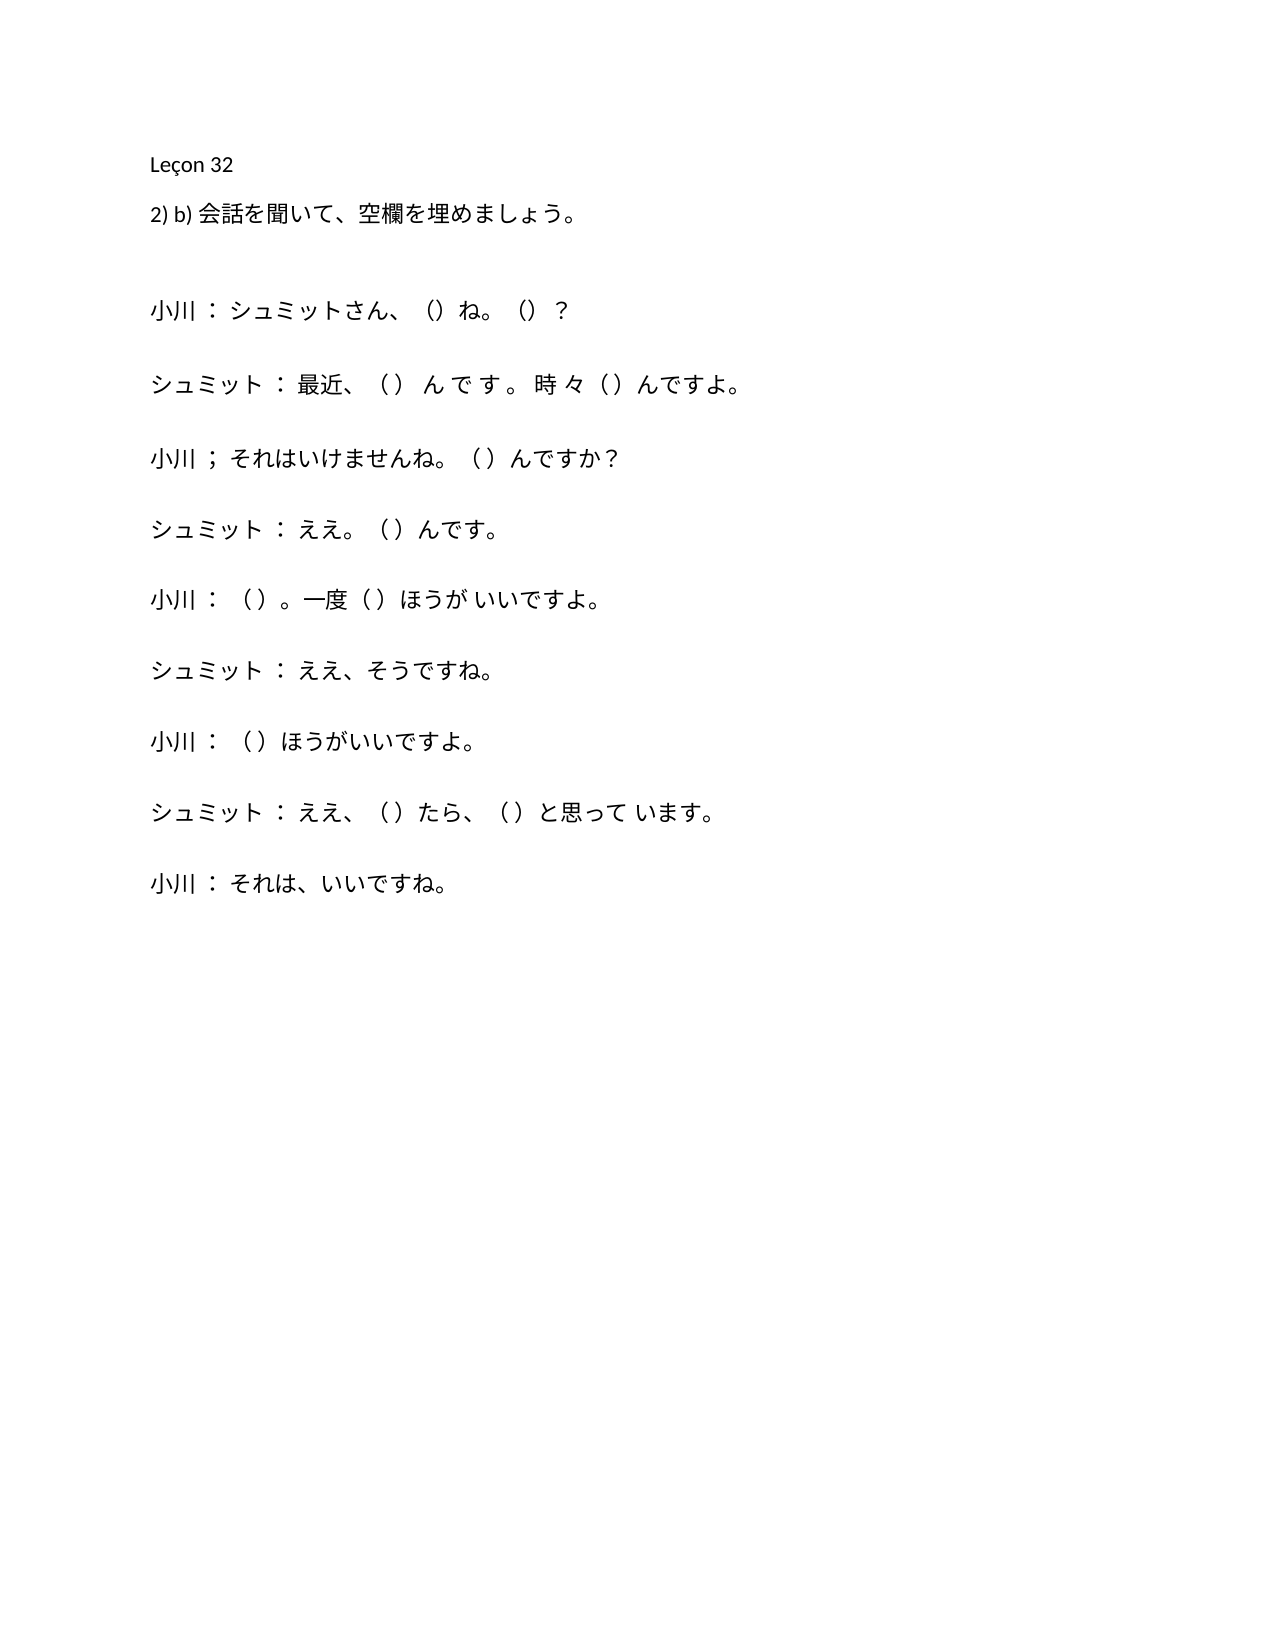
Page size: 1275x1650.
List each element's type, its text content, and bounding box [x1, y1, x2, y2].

text 小川 ： シュミットさん、（）ね。（）？ [150, 293, 1125, 326]
text Leçon 32 [150, 150, 1125, 178]
text 小川 ： （ ）ほうがいいですよ。 [150, 724, 1125, 757]
text シュミット ： ええ。（ ）んです。 [150, 512, 1125, 545]
text 2) b) 会話を聞いて、空欄を埋めましょう。 [150, 196, 1125, 229]
text 小川 ： それは、いいですね。 [150, 866, 1125, 899]
text シュミット ： ええ、（ ）たら、（ ）と思って います。 [150, 795, 1125, 828]
text シュミット ： 最近、（ ） ん で す 。 時 々（ ）んですよ。 [150, 367, 1125, 400]
text シュミット ： ええ、そうですね。 [150, 653, 1125, 686]
text 小川 ； それはいけませんね。（ ）んですか？ [150, 441, 1125, 474]
text 小川 ： （ ）。一度（ ）ほうが いいですよ。 [150, 582, 1125, 616]
